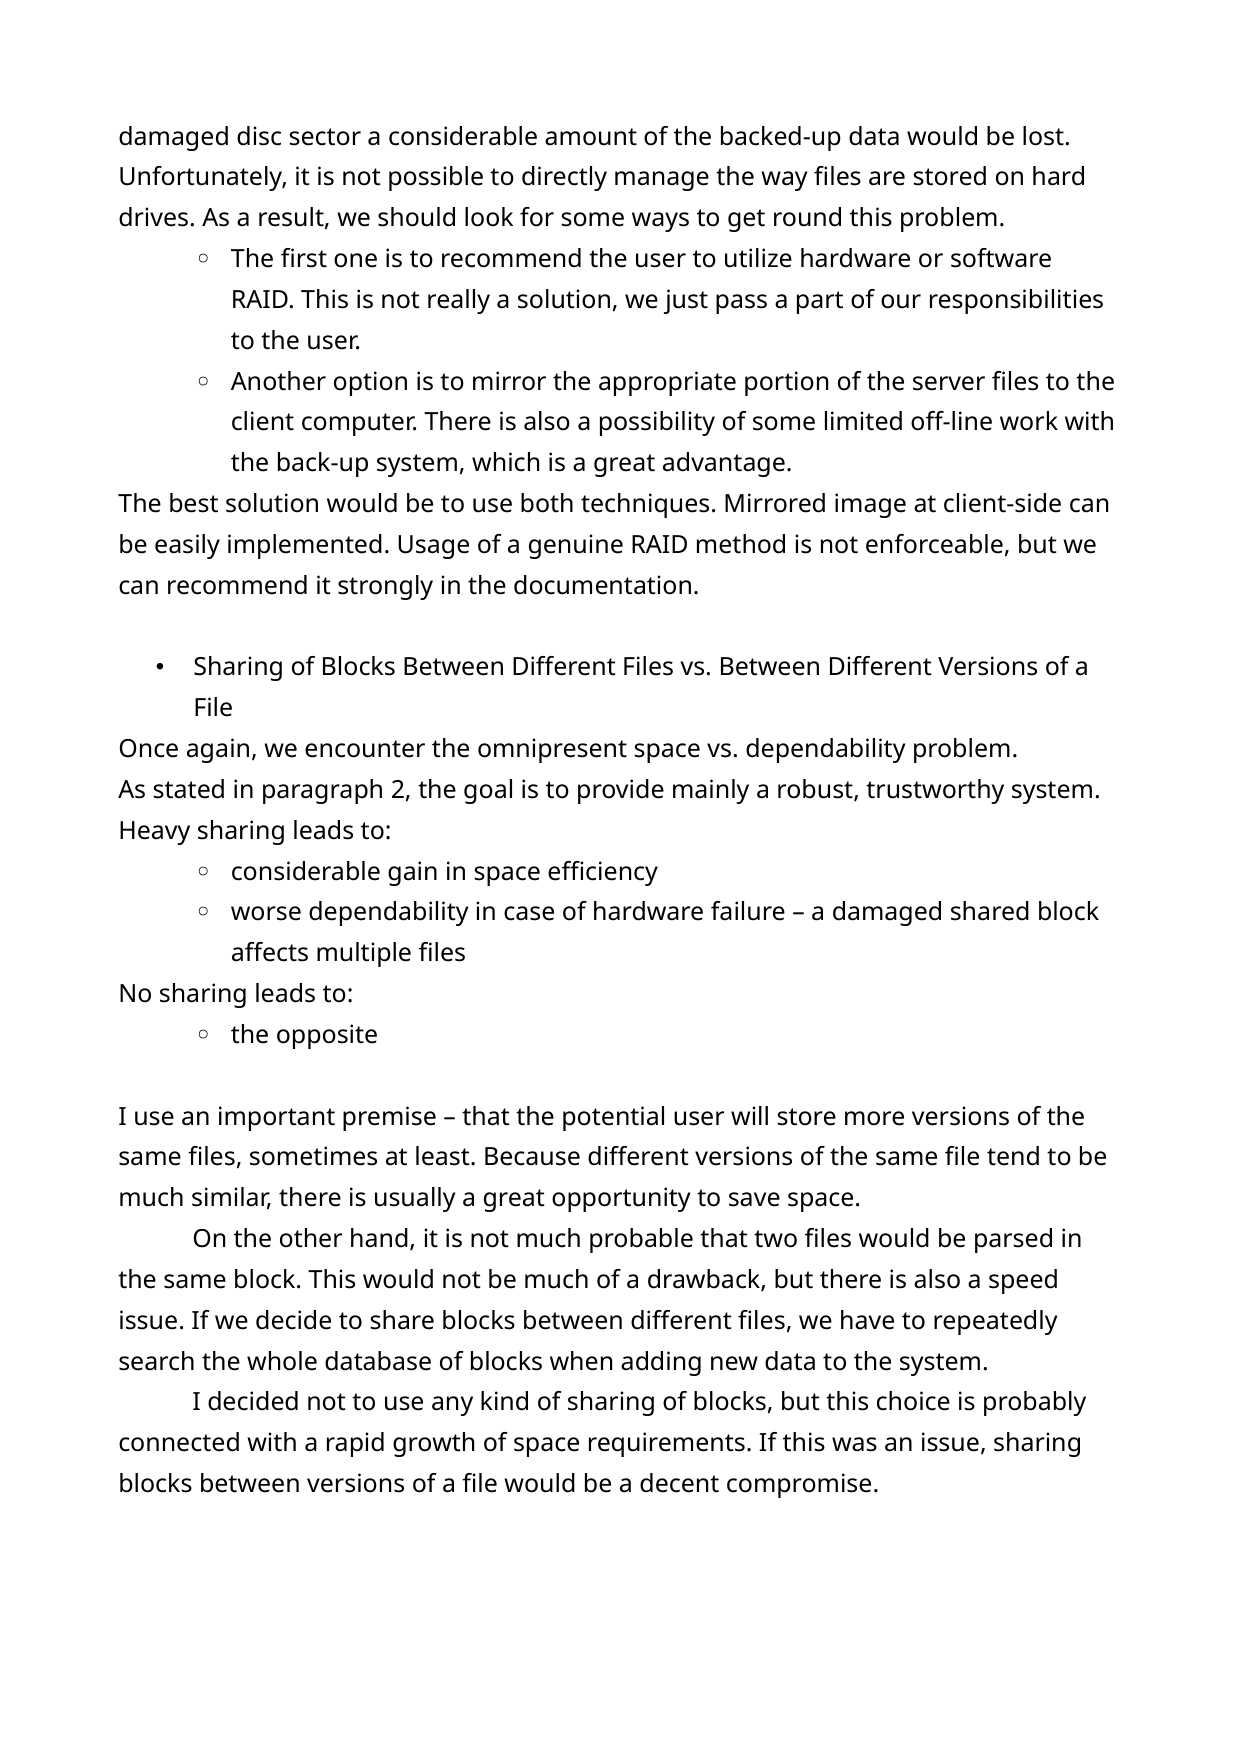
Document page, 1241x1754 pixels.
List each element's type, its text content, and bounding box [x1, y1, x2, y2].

text Heavy sharing leads to: [118, 812, 1122, 846]
text damaged disc sector a considerable amount of the backed-up data would be lost. Unfortunately, it is not possible to directly manage the way files are stored on hard drives. As a result, we should look for some ways to get round this problem. [118, 118, 1122, 234]
list considerable gain in space efficiency [193, 853, 1122, 887]
list the opposite [193, 1016, 1122, 1051]
text On the other hand, it is not much probable that two files would be parsed in the same block. This would not be much of a drawback, but there is also a speed issue. If we decide to share blocks between different files, we have to repeatedly search the whole database of blocks when adding new data to the system. [118, 1221, 1122, 1377]
text The best solution would be to use both techniques. Mirrored image at client-side can be easily implemented. Usage of a genuine RAID method is not enforceable, but we can recommend it strongly in the documentation. [118, 486, 1122, 601]
text No sharing leads to: [118, 976, 1122, 1010]
text Once again, we encounter the omnipresent space vs. dependability problem. [118, 731, 1122, 765]
text As stated in paragraph 2, the goal is to provide mainly a robust, trustworthy system. [118, 771, 1122, 806]
list Sharing of Blocks Between Different Files vs. Between Different Versions of a File [156, 649, 1122, 724]
text I decided not to use any kind of sharing of blocks, but this choice is probably connected with a rapid growth of space requirements. If this was an issue, sharing blocks between versions of a file would be a decent compromise. [118, 1384, 1122, 1500]
text I use an important premise – that the potential user will store more versions of the same files, sometimes at least. Because different versions of the same file tend to be much similar, there is usually a great opportunity to save space. [118, 1098, 1122, 1214]
list Another option is to mirror the appropriate portion of the server files to the client computer. There is also a possibility of some limited off-line work with the back-up system, which is a great advantage. [193, 363, 1122, 479]
list worse dependability in case of hardware failure – a damaged shared block affects multiple files [193, 894, 1122, 969]
list The first one is to recommend the user to utilize hardware or software RAID. This is not really a solution, we just pass a part of our responsibilities to the user. [193, 241, 1122, 356]
